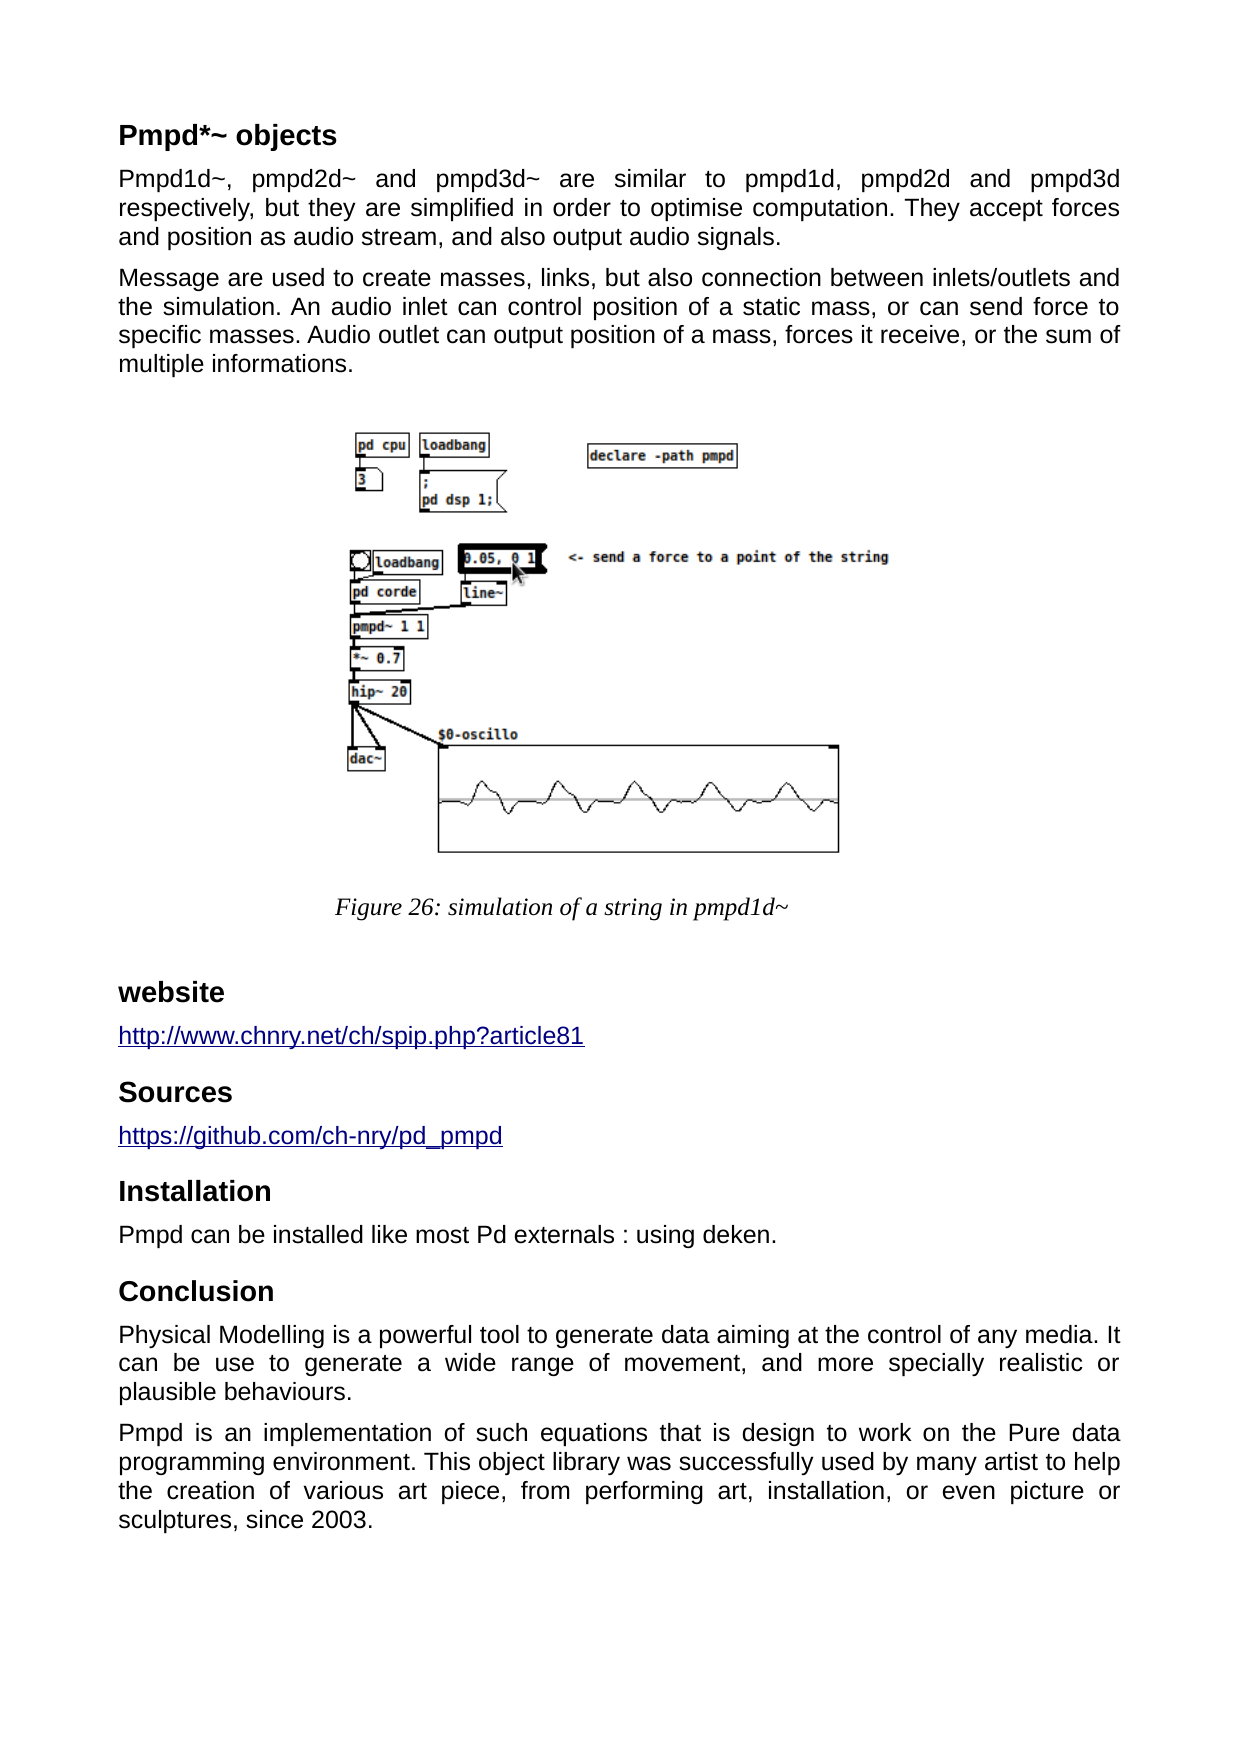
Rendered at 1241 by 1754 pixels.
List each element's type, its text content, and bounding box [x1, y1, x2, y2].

subtitle Installation [118, 1174, 1122, 1208]
text Physical Modelling is a powerful tool to generate data aiming at the control of any media. It can be use to generate a wide range of movement, and more specially realistic or plausible behaviours. [118, 1320, 1122, 1406]
text https://github.com/ch-nry/pd_pmpd [118, 1121, 1122, 1149]
text http://www.chnry.net/ch/spip.php?article81 [118, 1021, 1122, 1049]
subtitle Pmpd*~ objects [118, 118, 1122, 152]
text Pmpd can be installed like most Pd externals : using deken. [118, 1220, 1122, 1249]
picture [335, 402, 906, 893]
text Pmpd is an implementation of such equations that is design to work on the Pure data programming environment. This object library was successfully used by many artist to help the creation of various art piece, from performing art, installation, or even picture or sculptures, since 2003. [118, 1418, 1122, 1533]
subtitle Sources [118, 1074, 1122, 1108]
subtitle Conclusion [118, 1274, 1122, 1307]
text Message are used to create masses, links, but also connection between inlets/outlets and the simulation. An audio inlet can control position of a static mass, or can send force to specific masses. Audio outlet can output position of a mass, forces it receive, or the sum of multiple informations. [118, 263, 1122, 378]
text Figure 26: simulation of a string in pmpd1d~ [335, 893, 905, 921]
subtitle website [118, 975, 1122, 1008]
text Pmpd1d~, pmpd2d~ and pmpd3d~ are similar to pmpd1d, pmpd2d and pmpd3d respectively, but they are simplified in order to optimise computation. They accept forces and position as audio stream, and also output audio signals. [118, 164, 1122, 250]
